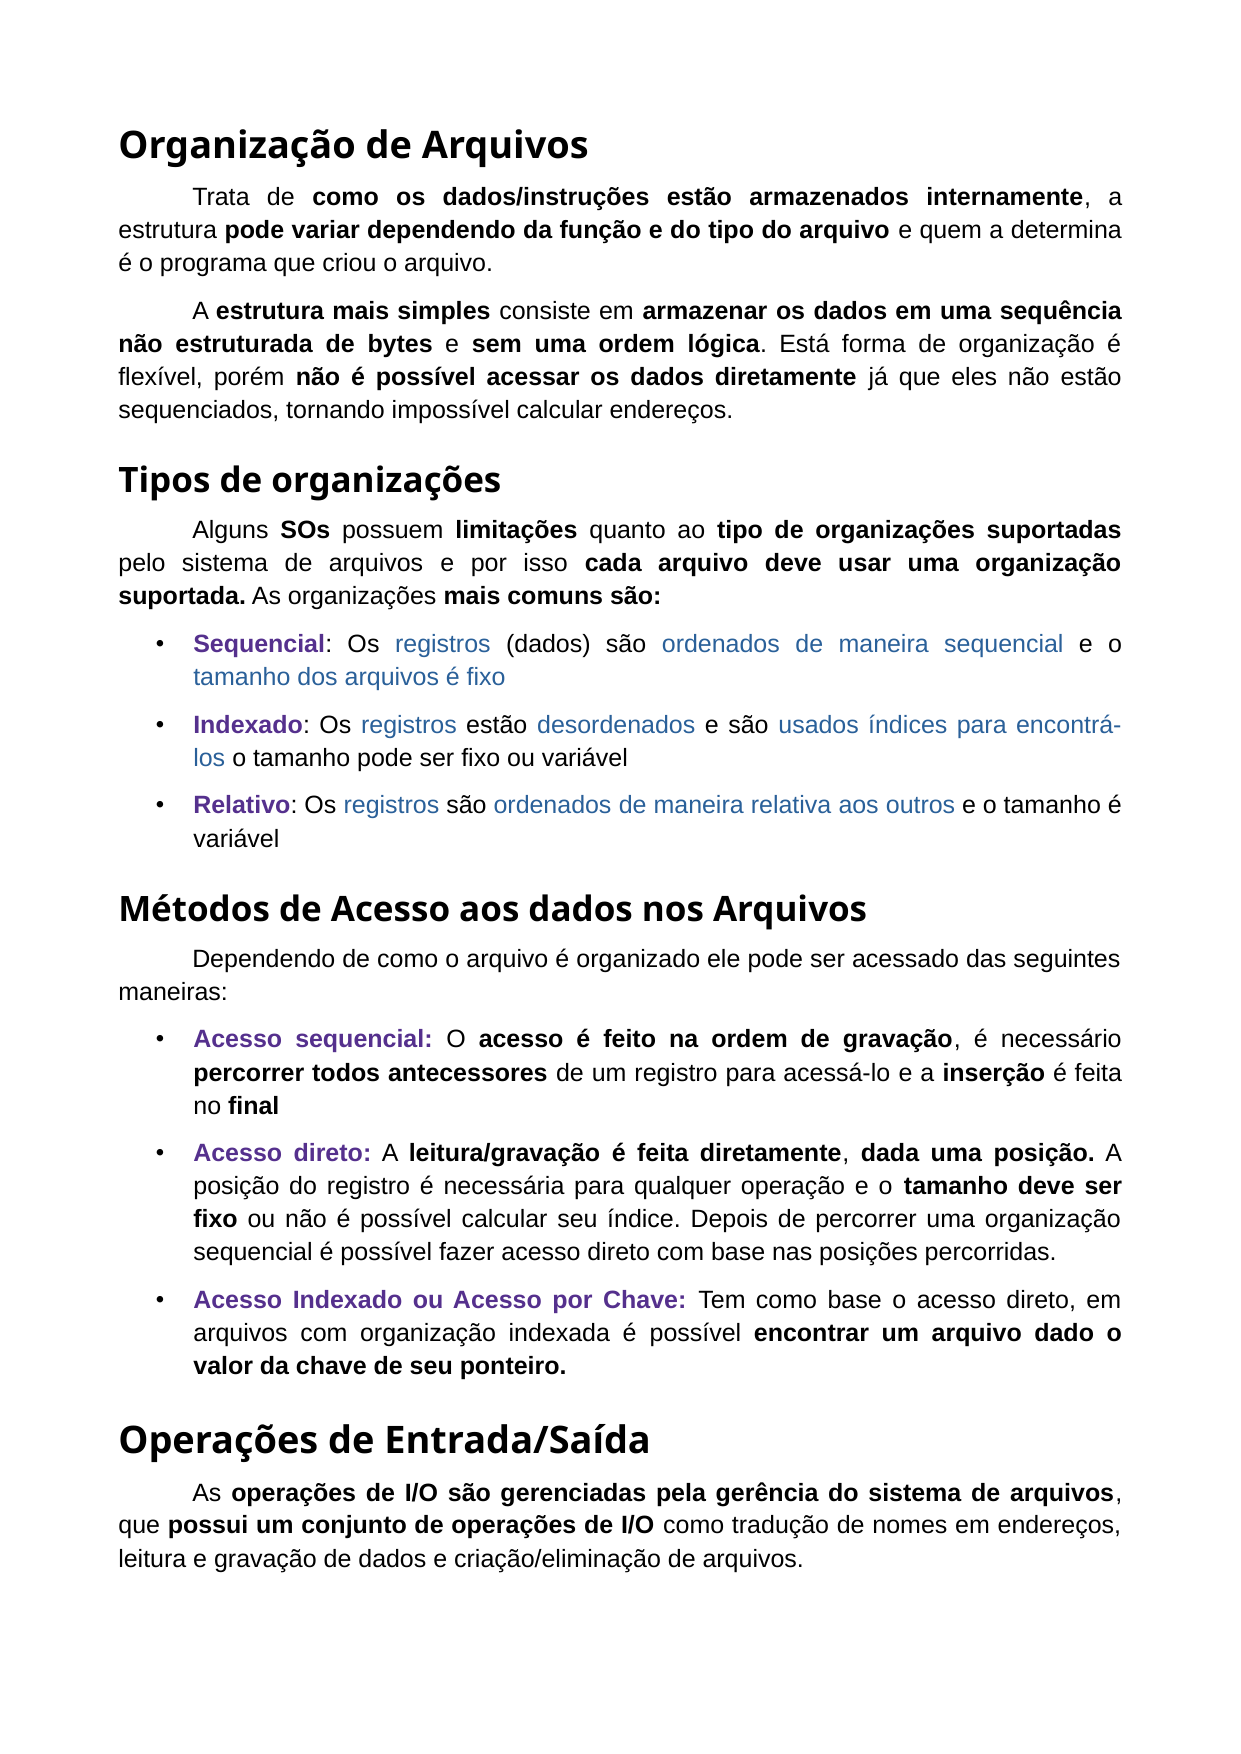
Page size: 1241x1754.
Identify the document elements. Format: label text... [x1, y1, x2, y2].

list Acesso sequencial: O acesso é feito na ordem de gravação, é necessário percorrer todos antecessores de um registro para acessá-lo e a inserção é feita no final [156, 1024, 1122, 1119]
list Acesso Indexado ou Acesso por Chave: Tem como base o acesso direto, em arquivos com organização indexada é possível encontrar um arquivo dado o valor da chave de seu ponteiro. [156, 1285, 1122, 1380]
text A estrutura mais simples consiste em armazenar os dados em uma sequência não estruturada de bytes e sem uma ordem lógica. Está forma de organização é flexível, porém não é possível acessar os dados diretamente já que eles não estão sequenciados, tornando impossível calcular endereços. [118, 296, 1122, 424]
text Alguns SOs possuem limitações quanto ao tipo de organizações suportadas pelo sistema de arquivos e por isso cada arquivo deve usar uma organização suportada. As organizações mais comuns são: [118, 515, 1122, 610]
list Relativo: Os registros são ordenados de maneira relativa aos outros e o tamanho é variável [156, 790, 1122, 852]
subtitle Tipos de organizações [118, 455, 1122, 503]
subtitle Operações de Entrada/Saída [118, 1413, 1122, 1465]
text Trata de como os dados/instruções estão armazenados internamente, a estrutura pode variar dependendo da função e do tipo do arquivo e quem a determina é o programa que criou o arquivo. [118, 182, 1122, 277]
subtitle Organização de Arquivos [118, 118, 1122, 170]
text As operações de I/O são gerenciadas pela gerência do sistema de arquivos, que possui um conjunto de operações de I/O como tradução de nomes em endereços, leitura e gravação de dados e criação/eliminação de arquivos. [118, 1477, 1122, 1572]
list Sequencial: Os registros (dados) são ordenados de maneira sequencial e o tamanho dos arquivos é fixo [156, 629, 1122, 691]
list Acesso direto: A leitura/gravação é feita diretamente, dada uma posição. A posição do registro é necessária para qualquer operação e o tamanho deve ser fixo ou não é possível calcular seu índice. Depois de percorrer uma organização sequencial é possível fazer acesso direto com base nas posições percorridas. [156, 1138, 1122, 1266]
subtitle Métodos de Acesso aos dados nos Arquivos [118, 884, 1122, 931]
text Dependendo de como o arquivo é organizado ele pode ser acessado das seguintes maneiras: [118, 944, 1122, 1006]
list Indexado: Os registros estão desordenados e são usados índices para encontrá-los o tamanho pode ser fixo ou variável [156, 710, 1122, 772]
